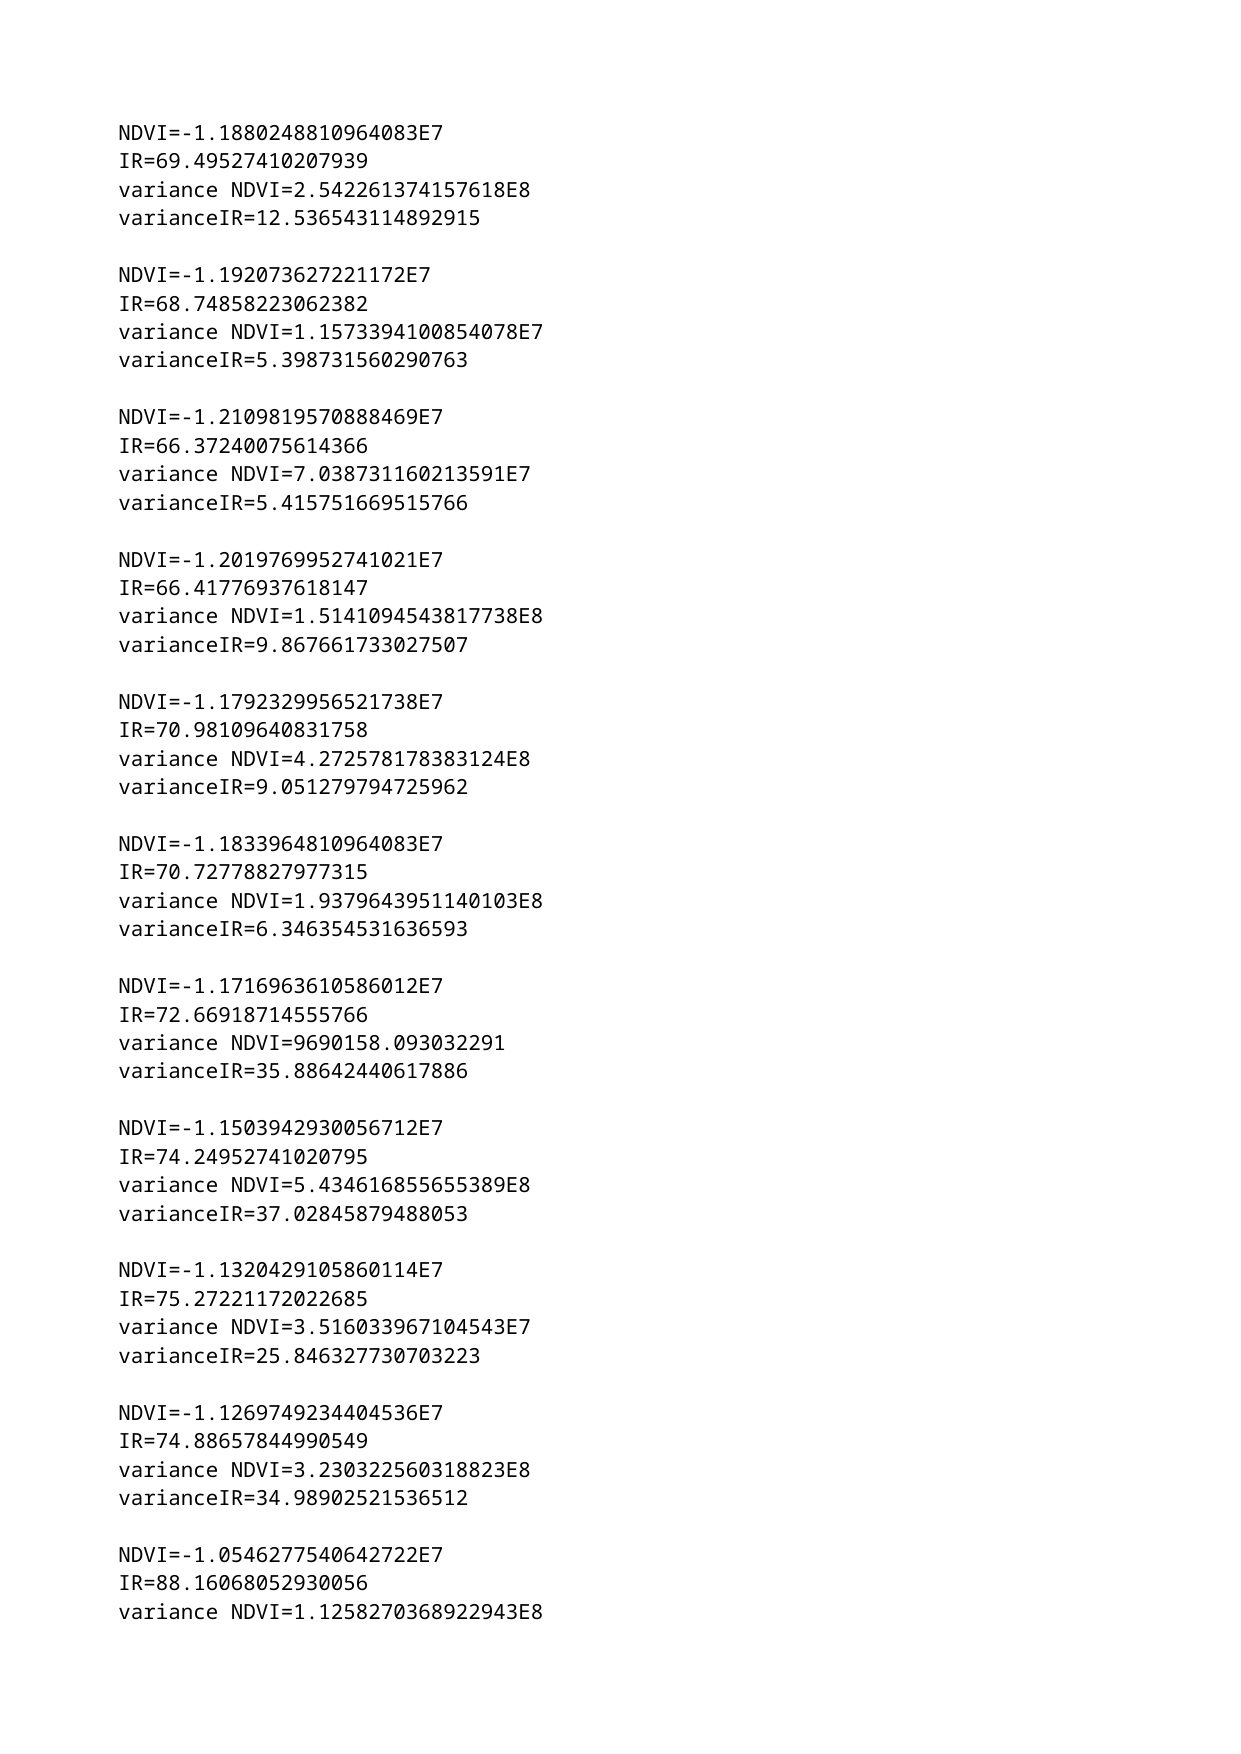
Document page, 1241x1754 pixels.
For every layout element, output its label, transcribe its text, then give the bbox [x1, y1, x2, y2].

text IR=70.72778827977315 [118, 857, 1122, 886]
text IR=66.37240075614366 [118, 431, 1122, 459]
text variance NDVI=2.542261374157618E8 [118, 175, 1122, 203]
text varianceIR=9.867661733027507 [118, 630, 1122, 658]
text variance NDVI=1.5141094543817738E8 [118, 602, 1122, 630]
text IR=75.27221172022685 [118, 1284, 1122, 1312]
text varianceIR=5.415751669515766 [118, 488, 1122, 516]
text variance NDVI=1.1573394100854078E7 [118, 317, 1122, 346]
text NDVI=-1.1716963610586012E7 [118, 971, 1122, 1000]
text varianceIR=5.398731560290763 [118, 346, 1122, 374]
text NDVI=-1.1269749234404536E7 [118, 1398, 1122, 1426]
text varianceIR=35.88642440617886 [118, 1057, 1122, 1085]
text variance NDVI=1.1258270368922943E8 [118, 1597, 1122, 1625]
text varianceIR=9.051279794725962 [118, 772, 1122, 801]
text NDVI=-1.1320429105860114E7 [118, 1256, 1122, 1284]
text variance NDVI=3.516033967104543E7 [118, 1312, 1122, 1341]
text variance NDVI=4.272578178383124E8 [118, 744, 1122, 772]
text IR=74.24952741020795 [118, 1142, 1122, 1170]
text NDVI=-1.0546277540642722E7 [118, 1540, 1122, 1568]
text NDVI=-1.192073627221172E7 [118, 260, 1122, 289]
text NDVI=-1.1792329956521738E7 [118, 687, 1122, 715]
text varianceIR=6.346354531636593 [118, 914, 1122, 943]
text IR=88.16068052930056 [118, 1568, 1122, 1597]
text IR=69.49527410207939 [118, 147, 1122, 175]
text IR=66.41776937618147 [118, 573, 1122, 602]
text variance NDVI=7.038731160213591E7 [118, 459, 1122, 488]
text varianceIR=25.846327730703223 [118, 1341, 1122, 1369]
text IR=72.66918714555766 [118, 1000, 1122, 1028]
text variance NDVI=5.434616855655389E8 [118, 1170, 1122, 1199]
text variance NDVI=9690158.093032291 [118, 1028, 1122, 1057]
text variance NDVI=1.9379643951140103E8 [118, 886, 1122, 914]
text varianceIR=37.02845879488053 [118, 1199, 1122, 1227]
text varianceIR=12.536543114892915 [118, 203, 1122, 232]
text variance NDVI=3.230322560318823E8 [118, 1455, 1122, 1483]
text NDVI=-1.1503942930056712E7 [118, 1113, 1122, 1142]
text varianceIR=34.98902521536512 [118, 1483, 1122, 1512]
text IR=74.88657844990549 [118, 1426, 1122, 1455]
text NDVI=-1.2019769952741021E7 [118, 545, 1122, 573]
text NDVI=-1.1833964810964083E7 [118, 829, 1122, 857]
text NDVI=-1.1880248810964083E7 [118, 118, 1122, 147]
text NDVI=-1.2109819570888469E7 [118, 402, 1122, 431]
text IR=70.98109640831758 [118, 715, 1122, 744]
text IR=68.74858223062382 [118, 289, 1122, 317]
